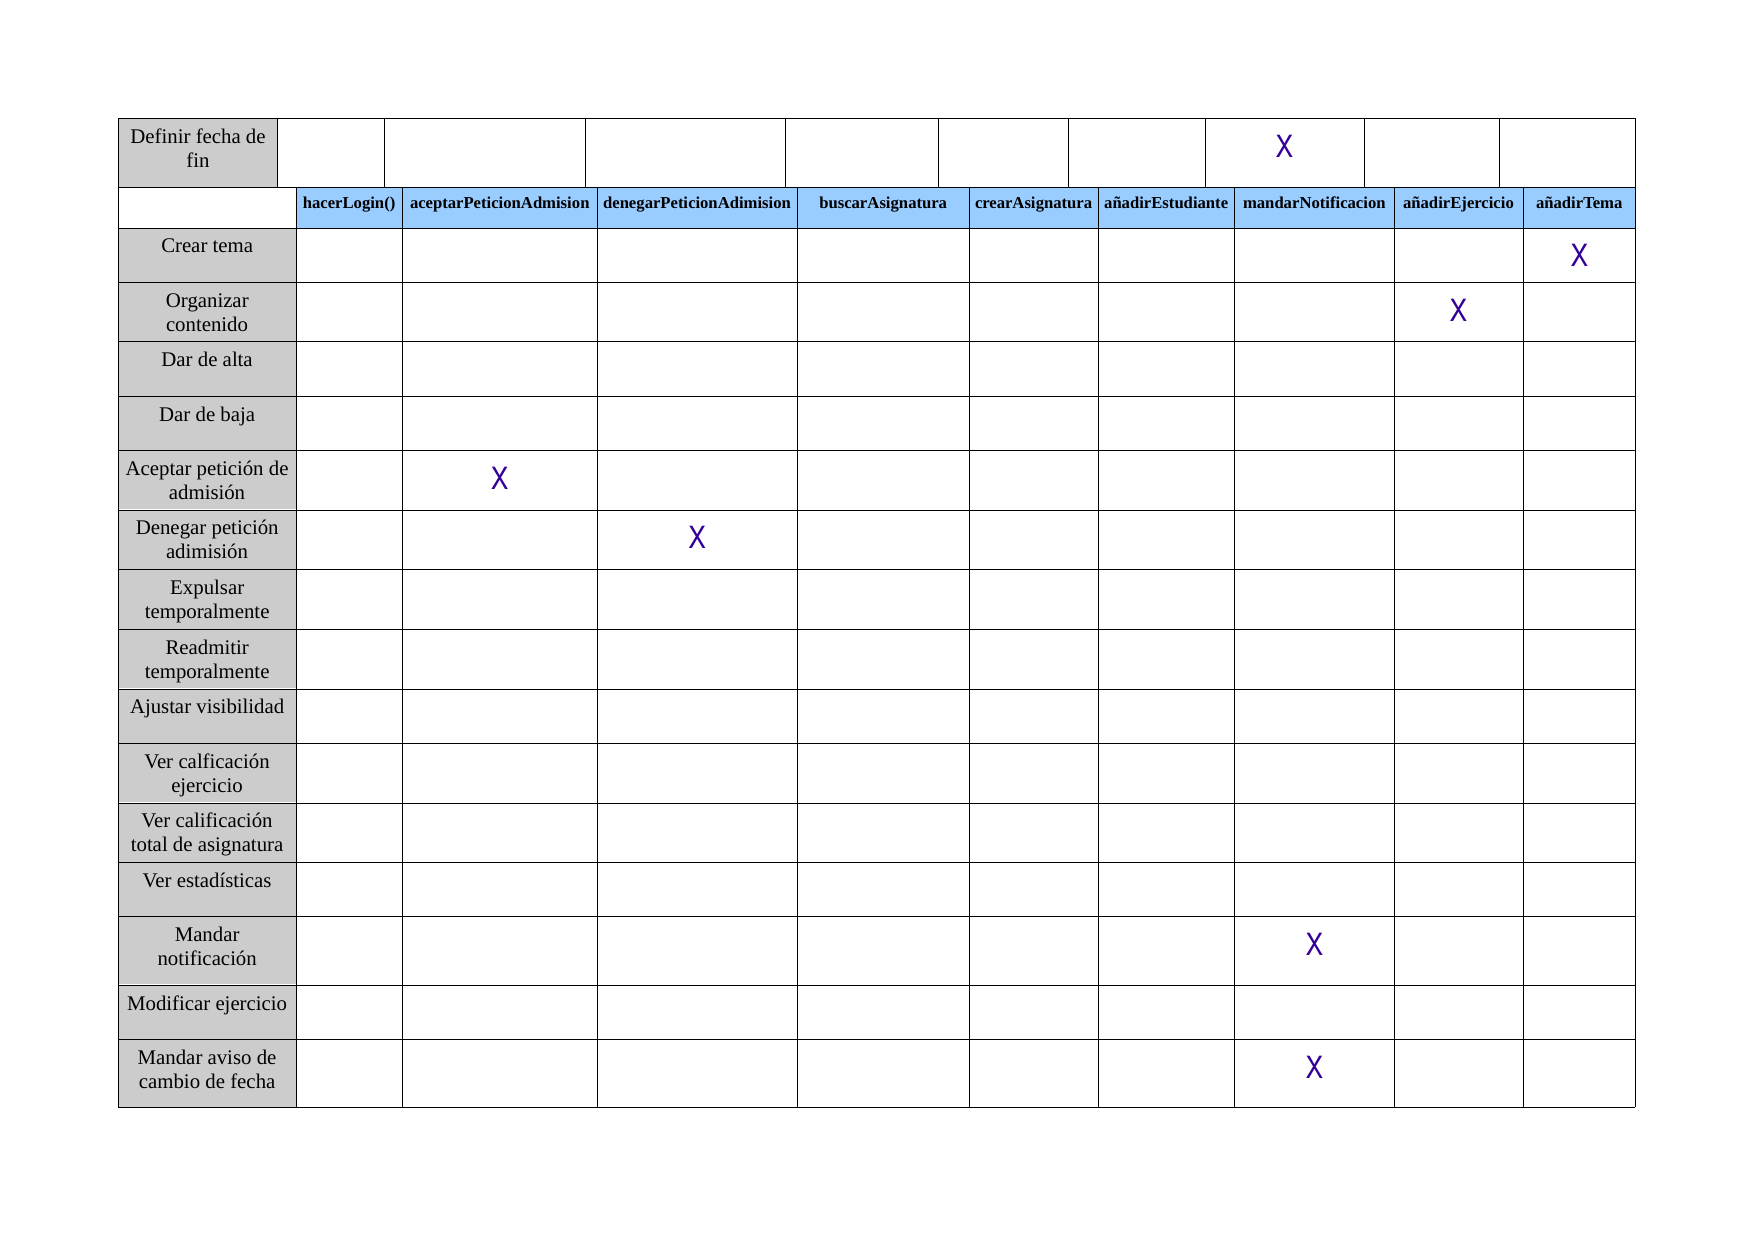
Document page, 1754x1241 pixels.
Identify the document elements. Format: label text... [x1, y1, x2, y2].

table_cell [598, 1040, 797, 1107]
table_cell [278, 119, 384, 187]
table_cell X [598, 511, 797, 569]
table_header hacerLogin() [297, 188, 402, 228]
table_cell Modificar ejercicio [119, 986, 296, 1039]
table_cell [939, 119, 1068, 187]
table_cell Dar de baja [119, 397, 296, 450]
table_cell [598, 630, 797, 688]
table_cell [1395, 917, 1523, 984]
table_cell [798, 570, 969, 629]
table_cell [1395, 863, 1523, 916]
table_cell [1235, 863, 1394, 916]
table_cell [798, 451, 969, 509]
table_cell [297, 630, 402, 688]
table_cell [598, 342, 797, 396]
table_cell [1235, 744, 1394, 802]
table_cell Dar de alta [119, 342, 296, 396]
table_cell [1235, 283, 1394, 341]
table_cell Expulsar temporalmente [119, 570, 296, 629]
table_cell [970, 804, 1098, 862]
table_cell [1395, 630, 1523, 688]
table_cell [1524, 283, 1635, 341]
table_cell [297, 1040, 402, 1107]
table_cell [1395, 342, 1523, 396]
table_cell [403, 917, 597, 984]
table_cell [1395, 451, 1523, 509]
table_cell Aceptar petición de admisión [119, 451, 296, 509]
table_cell [1500, 119, 1635, 187]
table_cell [1395, 511, 1523, 569]
table_cell [297, 744, 402, 802]
table_cell [1524, 630, 1635, 688]
table_cell [1395, 1040, 1523, 1107]
table_cell [403, 630, 597, 688]
table_cell [970, 511, 1098, 569]
table_cell [970, 863, 1098, 916]
table_cell [798, 690, 969, 743]
table_cell [297, 511, 402, 569]
table_cell [1099, 1040, 1234, 1107]
table_cell [798, 283, 969, 341]
table_header mandarNotificacion [1235, 188, 1394, 228]
table_cell [1235, 570, 1394, 629]
table_cell X [1206, 119, 1364, 187]
table_cell [598, 804, 797, 862]
table_cell Readmitir temporalmente [119, 630, 296, 688]
table_cell X [1235, 1040, 1394, 1107]
table_cell [1099, 229, 1234, 282]
table_cell [403, 804, 597, 862]
table_cell [1524, 342, 1635, 396]
table_cell [970, 744, 1098, 802]
table_header [119, 188, 296, 228]
table_cell Denegar petición adimisión [119, 511, 296, 569]
table_cell X [1395, 283, 1523, 341]
table_cell [403, 342, 597, 396]
table_cell [598, 229, 797, 282]
table_cell [970, 397, 1098, 450]
table_cell [970, 630, 1098, 688]
table_cell X [1524, 229, 1635, 282]
table_cell [297, 690, 402, 743]
table_cell [1524, 690, 1635, 743]
table_cell [586, 119, 785, 187]
table_cell [970, 917, 1098, 984]
table_cell [598, 451, 797, 509]
table_cell [1524, 804, 1635, 862]
table_cell [1524, 397, 1635, 450]
table_cell [403, 1040, 597, 1107]
table_cell [598, 863, 797, 916]
table_cell [798, 630, 969, 688]
table_cell Crear tema [119, 229, 296, 282]
table_cell [798, 342, 969, 396]
table_cell Ver estadísticas [119, 863, 296, 916]
table_cell [598, 917, 797, 984]
table_header aceptarPeticionAdmision [403, 188, 597, 228]
table_cell [403, 863, 597, 916]
table_header añadirTema [1524, 188, 1635, 228]
table_cell [1395, 744, 1523, 802]
table_cell [1099, 863, 1234, 916]
table_cell [1099, 690, 1234, 743]
table_cell [1395, 986, 1523, 1039]
table_cell [1099, 451, 1234, 509]
table_cell [1395, 397, 1523, 450]
table_cell [297, 229, 402, 282]
table_cell [1099, 804, 1234, 862]
table_cell [798, 986, 969, 1039]
table_cell [1395, 690, 1523, 743]
table_cell [1235, 804, 1394, 862]
table_cell [1395, 570, 1523, 629]
table_cell [970, 283, 1098, 341]
table_cell [798, 917, 969, 984]
table_cell [1524, 511, 1635, 569]
table_cell Ver calificación total de asignatura [119, 804, 296, 862]
table_cell [1069, 119, 1205, 187]
table_cell X [1235, 917, 1394, 984]
table_cell [970, 229, 1098, 282]
table_cell [1524, 1040, 1635, 1107]
table_cell [1099, 917, 1234, 984]
table_cell [1099, 986, 1234, 1039]
table_header crearAsignatura [970, 188, 1098, 228]
table_cell [798, 863, 969, 916]
table_cell [403, 570, 597, 629]
table_cell [970, 342, 1098, 396]
table_cell [1235, 397, 1394, 450]
table_cell [970, 690, 1098, 743]
table_cell [1524, 451, 1635, 509]
table_cell [798, 511, 969, 569]
table_cell [798, 1040, 969, 1107]
table_cell [970, 986, 1098, 1039]
table_cell [970, 451, 1098, 509]
table_cell [1395, 804, 1523, 862]
table_cell [598, 744, 797, 802]
table_header buscarAsignatura [798, 188, 969, 228]
table_cell [798, 397, 969, 450]
table_cell [403, 744, 597, 802]
table_cell [403, 511, 597, 569]
table_cell [798, 804, 969, 862]
table_cell [1099, 342, 1234, 396]
table_cell [970, 570, 1098, 629]
table_cell Definir fecha de fin [119, 119, 277, 187]
table_header añadirEstudiante [1099, 188, 1234, 228]
table_cell [598, 986, 797, 1039]
table_cell [297, 451, 402, 509]
table_header denegarPeticionAdimision [598, 188, 797, 228]
table_cell [403, 986, 597, 1039]
table_cell Mandar aviso de cambio de fecha [119, 1040, 296, 1107]
table_cell [385, 119, 585, 187]
table_cell [1235, 690, 1394, 743]
table_cell [970, 1040, 1098, 1107]
table_cell [1099, 283, 1234, 341]
table_cell [403, 397, 597, 450]
table_cell [798, 229, 969, 282]
table_cell [297, 570, 402, 629]
table_cell [297, 863, 402, 916]
table_cell [598, 570, 797, 629]
table_cell [403, 229, 597, 282]
table_cell [1235, 511, 1394, 569]
table_cell Organizar contenido [119, 283, 296, 341]
table_cell [1524, 744, 1635, 802]
table_cell [1395, 229, 1523, 282]
table_cell [1235, 630, 1394, 688]
table_cell Ajustar visibilidad [119, 690, 296, 743]
table_cell [1099, 570, 1234, 629]
table_cell [1365, 119, 1499, 187]
table_cell [297, 804, 402, 862]
table_cell [1235, 986, 1394, 1039]
table_cell [1235, 451, 1394, 509]
table_cell [1524, 917, 1635, 984]
table_cell Mandar notificación [119, 917, 296, 984]
table_cell [798, 744, 969, 802]
table_cell [598, 690, 797, 743]
table_cell X [403, 451, 597, 509]
table_cell [1235, 229, 1394, 282]
table_cell [297, 397, 402, 450]
table_cell [786, 119, 938, 187]
table_header añadirEjercicio [1395, 188, 1523, 228]
table_cell [297, 342, 402, 396]
table_cell [1524, 986, 1635, 1039]
table_cell [1099, 397, 1234, 450]
table_cell [1099, 511, 1234, 569]
table_cell [1524, 863, 1635, 916]
table_cell [403, 283, 597, 341]
table_cell [1099, 630, 1234, 688]
table_cell [1099, 744, 1234, 802]
table_cell [1235, 342, 1394, 396]
table_cell [297, 986, 402, 1039]
table_cell Ver calficación ejercicio [119, 744, 296, 802]
table_cell [1524, 570, 1635, 629]
table_cell [297, 917, 402, 984]
table_cell [403, 690, 597, 743]
table_cell [598, 283, 797, 341]
table_cell [297, 283, 402, 341]
table_cell [598, 397, 797, 450]
